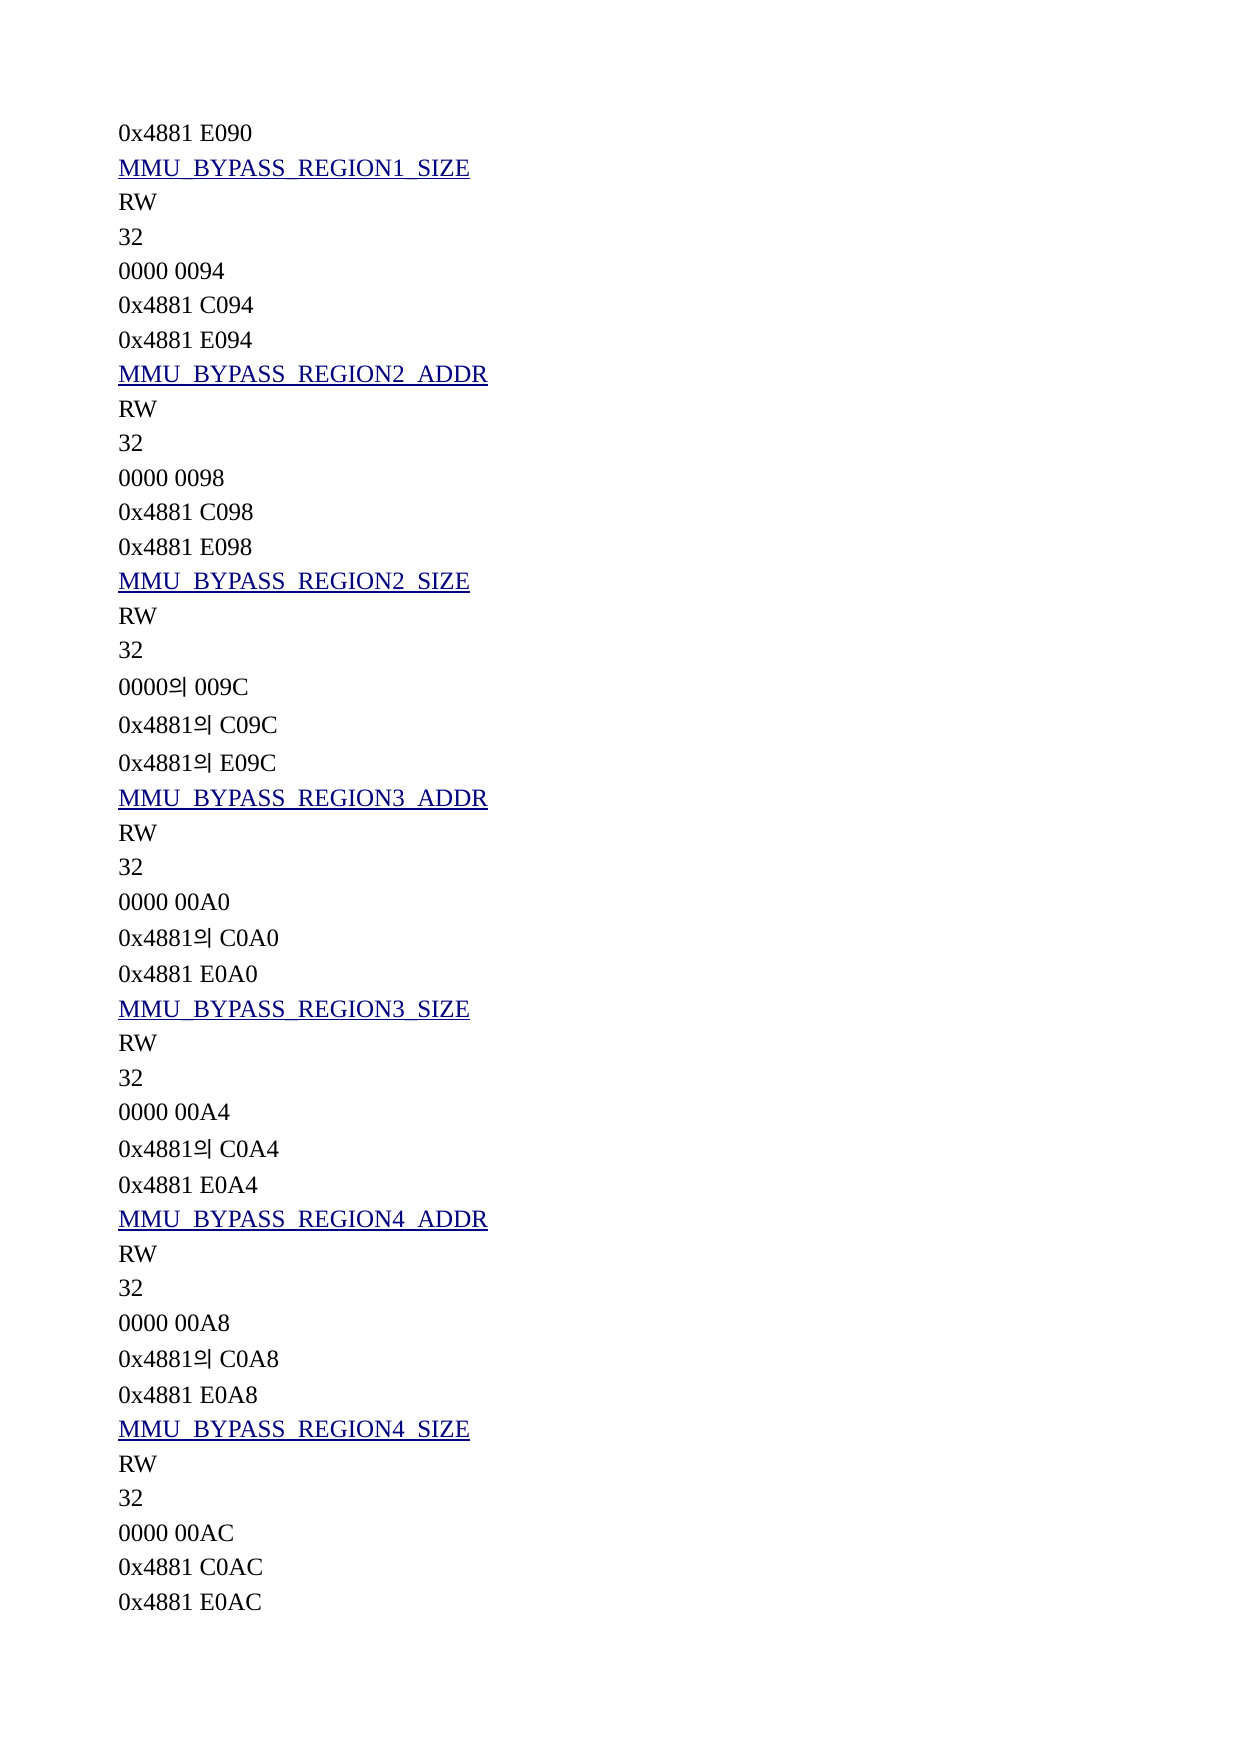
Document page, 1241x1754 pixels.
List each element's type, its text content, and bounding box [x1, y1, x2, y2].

text 0000 00AC [118, 1518, 1122, 1547]
text 0x4881의 C09C [118, 708, 1122, 739]
text RW [118, 394, 1122, 423]
text MMU_BYPASS_REGION2_SIZE [118, 566, 1122, 595]
text 0000 0098 [118, 463, 1122, 492]
text 0x4881 C0AC [118, 1552, 1122, 1581]
text 0x4881의 C0A8 [118, 1342, 1122, 1374]
text 0x4881 C098 [118, 497, 1122, 526]
text RW [118, 1449, 1122, 1478]
text MMU_BYPASS_REGION3_ADDR [118, 783, 1122, 812]
text MMU_BYPASS_REGION1_SIZE [118, 153, 1122, 181]
text 0x4881 E0A0 [118, 959, 1122, 988]
text 32 [118, 1273, 1122, 1302]
text 0x4881의 C0A0 [118, 921, 1122, 953]
text 32 [118, 1063, 1122, 1092]
text 0000 00A0 [118, 887, 1122, 916]
text 32 [118, 428, 1122, 457]
text RW [118, 187, 1122, 216]
text 0000의 009C [118, 670, 1122, 701]
text 0x4881 E094 [118, 325, 1122, 354]
text 0000 00A4 [118, 1097, 1122, 1126]
text 32 [118, 222, 1122, 250]
text 0x4881의 C0A4 [118, 1132, 1122, 1163]
text RW [118, 1028, 1122, 1057]
text RW [118, 601, 1122, 629]
text RW [118, 1239, 1122, 1267]
text 0x4881 C094 [118, 291, 1122, 319]
text 0x4881 E0AC [118, 1587, 1122, 1616]
text 32 [118, 852, 1122, 881]
text 0000 00A8 [118, 1308, 1122, 1336]
text 32 [118, 1483, 1122, 1512]
text MMU_BYPASS_REGION4_SIZE [118, 1414, 1122, 1443]
text MMU_BYPASS_REGION3_SIZE [118, 994, 1122, 1023]
text MMU_BYPASS_REGION4_ADDR [118, 1204, 1122, 1233]
text 0000 0094 [118, 256, 1122, 285]
text 0x4881 E0A8 [118, 1380, 1122, 1409]
text 0x4881 E0A4 [118, 1170, 1122, 1198]
text 0x4881 E098 [118, 532, 1122, 561]
text 32 [118, 635, 1122, 664]
text RW [118, 818, 1122, 847]
text 0x4881 E090 [118, 118, 1122, 147]
text MMU_BYPASS_REGION2_ADDR [118, 359, 1122, 388]
text 0x4881의 E09C [118, 746, 1122, 777]
